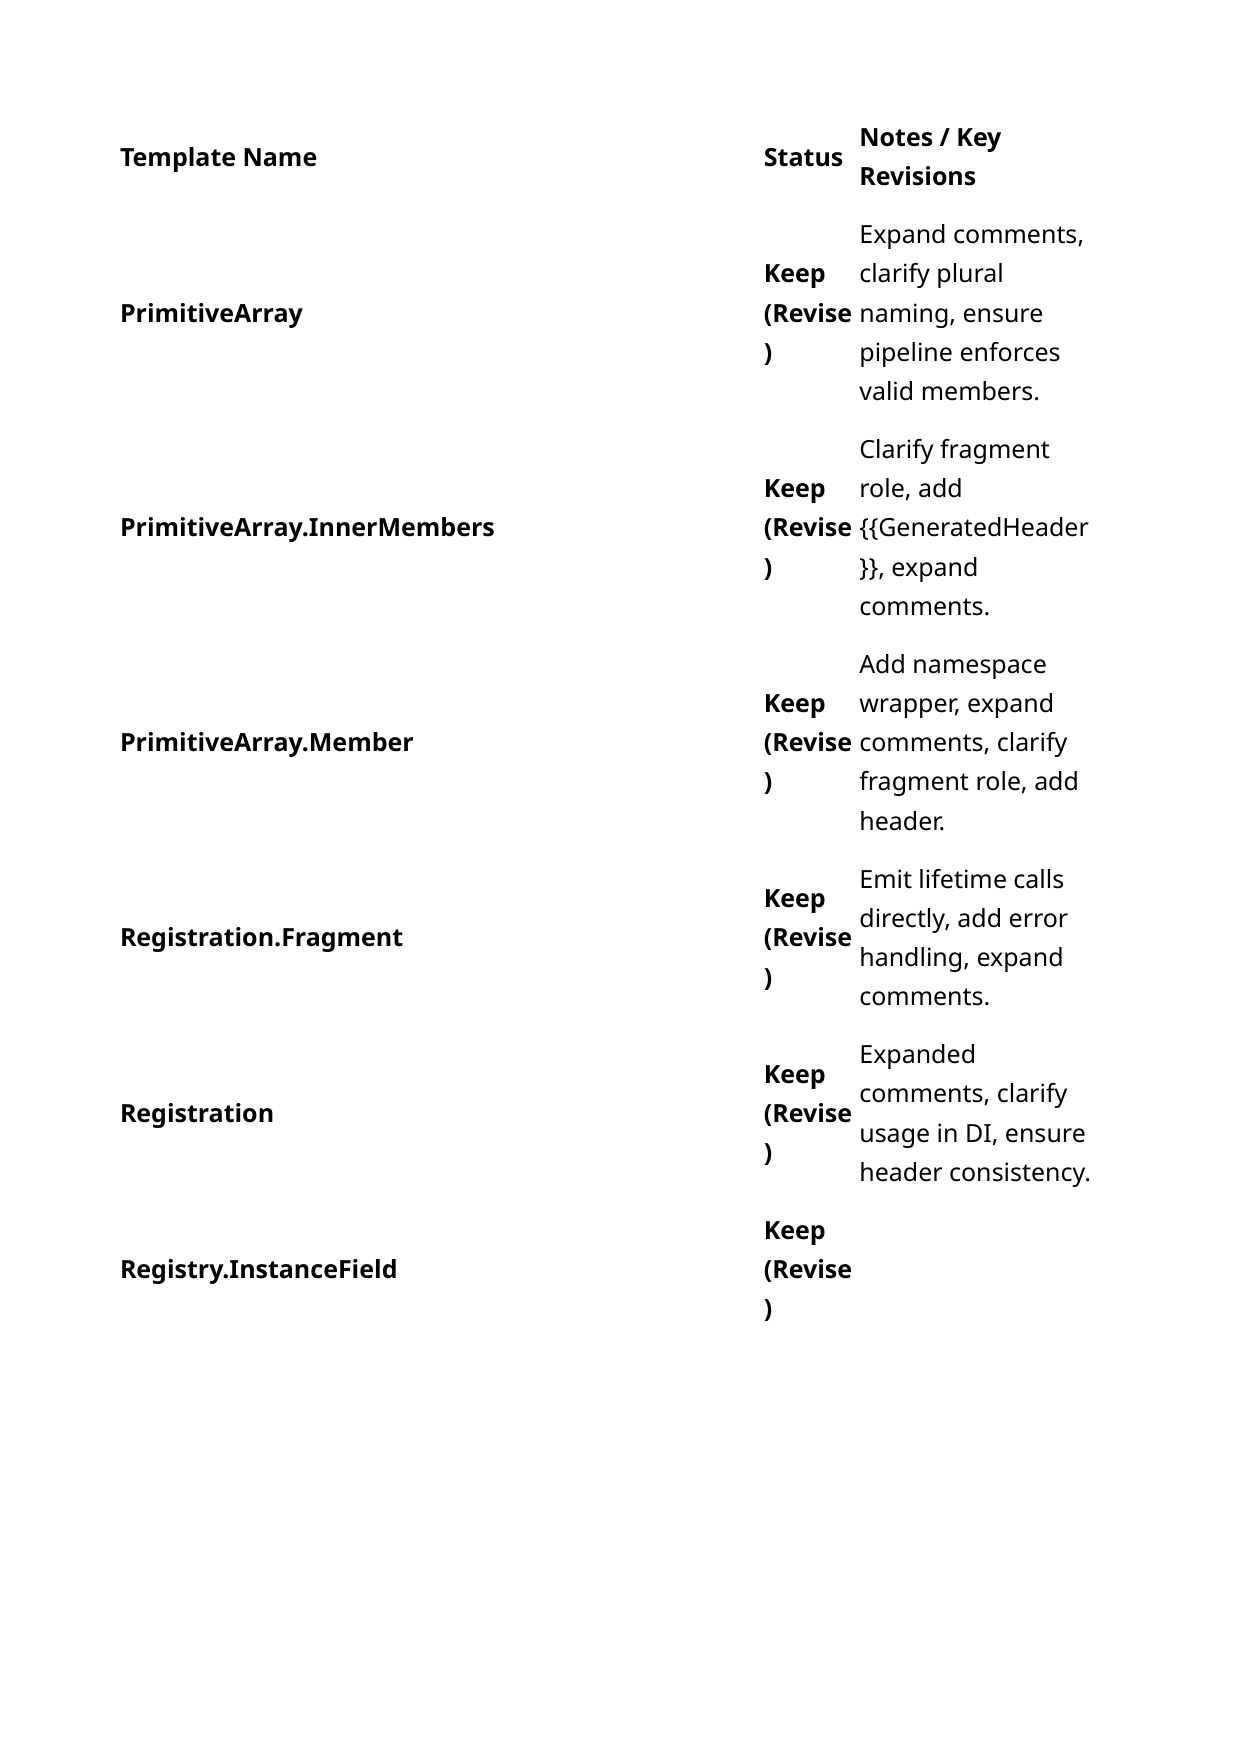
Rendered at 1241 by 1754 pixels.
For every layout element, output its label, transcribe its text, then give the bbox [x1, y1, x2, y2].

table_cell Expanded comments, clarify usage in DI, ensure header consistency. [858, 1035, 1093, 1211]
table_cell Add namespace wrapper, expand comments, clarify fragment role, add header. [858, 645, 1093, 860]
table_cell Keep (Revise) [762, 215, 857, 430]
table_cell Clarify fragment role, add {{GeneratedHeader}}, expand comments. [858, 430, 1093, 645]
table_cell Expand comments, clarify plural naming, ensure pipeline enforces valid members. [858, 215, 1093, 430]
table_cell PrimitiveArray.InnerMembers [118, 430, 762, 645]
table_cell [858, 1211, 1093, 1347]
table_cell Registration.Fragment [118, 860, 762, 1035]
table_cell Keep (Revise) [762, 430, 857, 645]
table_cell Emit lifetime calls directly, add error handling, expand comments. [858, 860, 1093, 1035]
table_cell Keep (Revise) [762, 1035, 857, 1211]
table_cell PrimitiveArray.Member [118, 645, 762, 860]
table_header Template Name [118, 118, 762, 215]
table_header Status [762, 118, 857, 215]
table_header Notes / Key Revisions [858, 118, 1093, 215]
table_cell Keep (Revise) [762, 860, 857, 1035]
table_cell Keep (Revise) [762, 645, 857, 860]
table_cell PrimitiveArray [118, 215, 762, 430]
table_cell Registry.InstanceField [118, 1211, 762, 1347]
table_cell Keep (Revise) [762, 1211, 857, 1347]
table_cell Registration [118, 1035, 762, 1211]
